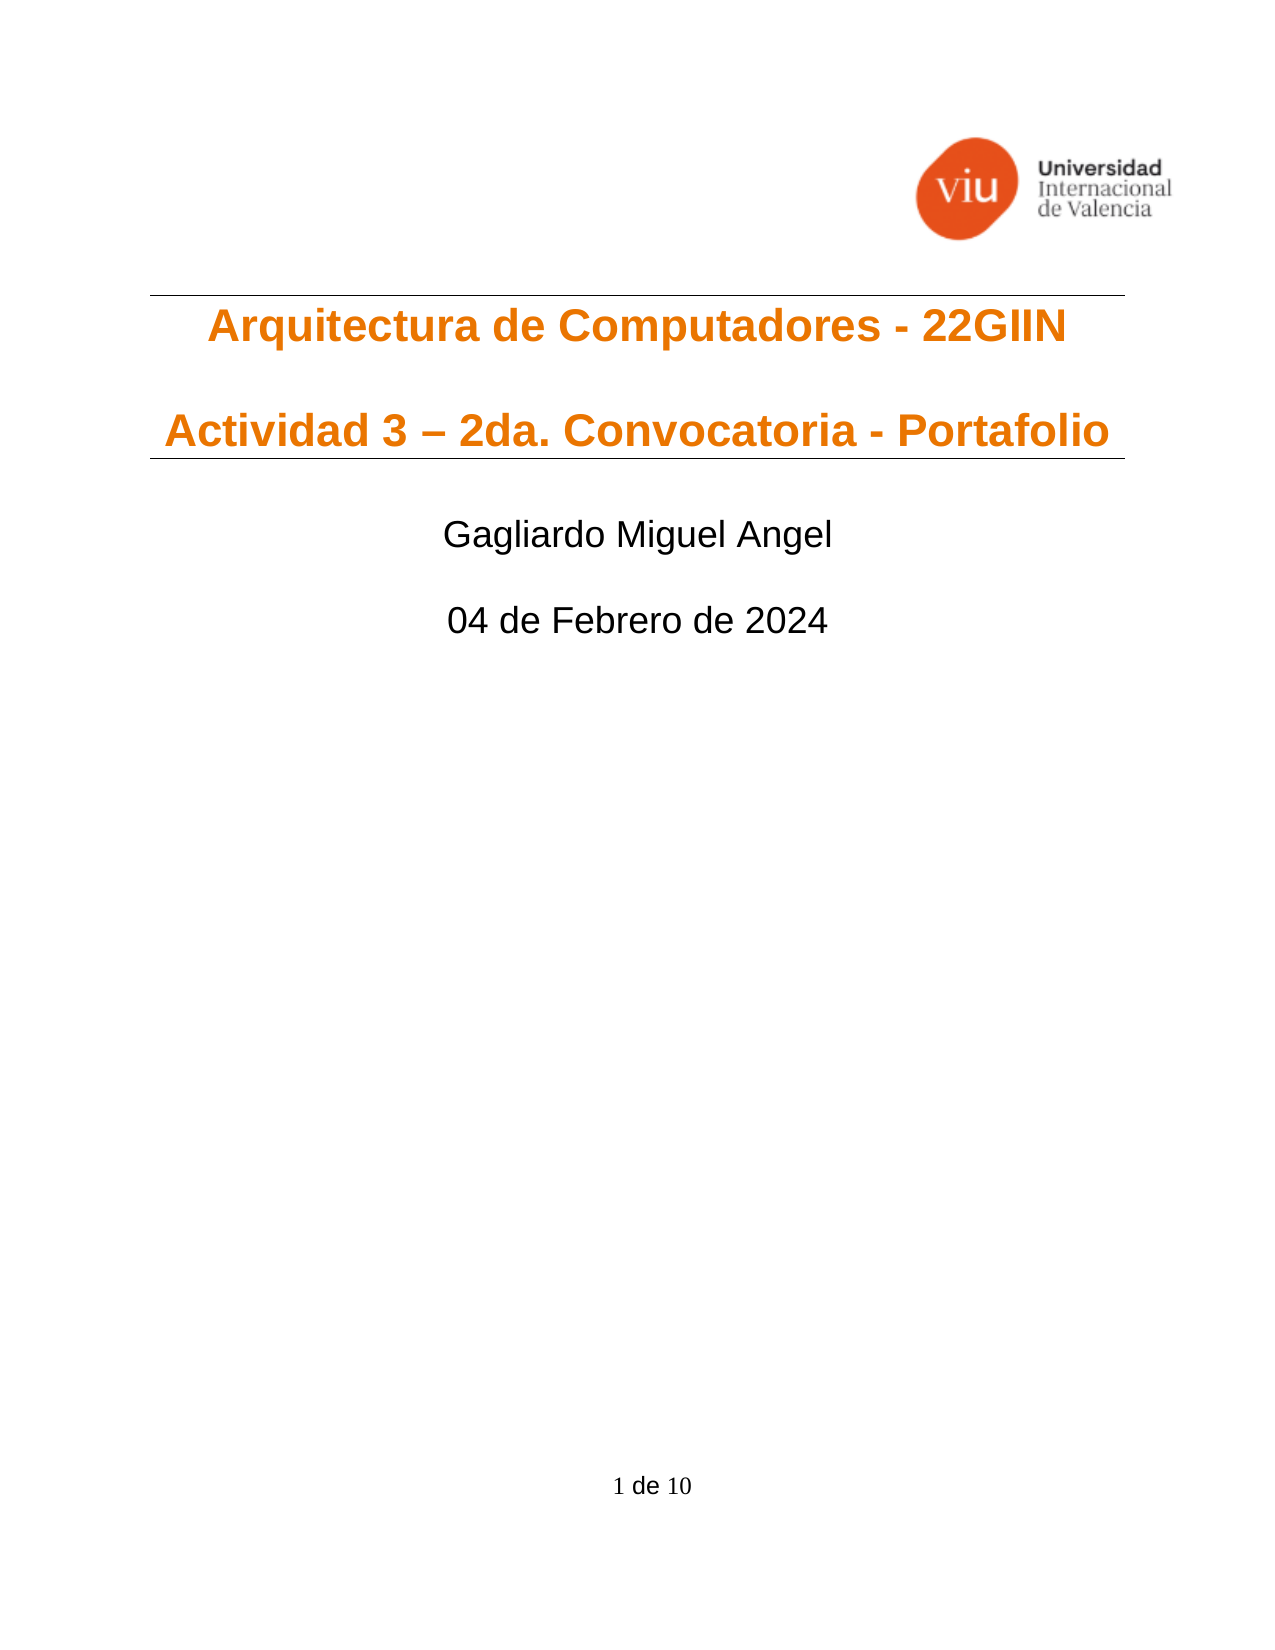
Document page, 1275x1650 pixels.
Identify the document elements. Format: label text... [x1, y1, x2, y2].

text Actividad 3 – 2da. Convocatoria - Portafolio [150, 400, 1125, 458]
text Gagliardo Miguel Angel [150, 512, 1125, 555]
text 04 de Febrero de 2024 [150, 598, 1125, 641]
picture [913, 134, 1175, 245]
text Arquitectura de Computadores - 22GIIN [150, 296, 1125, 351]
